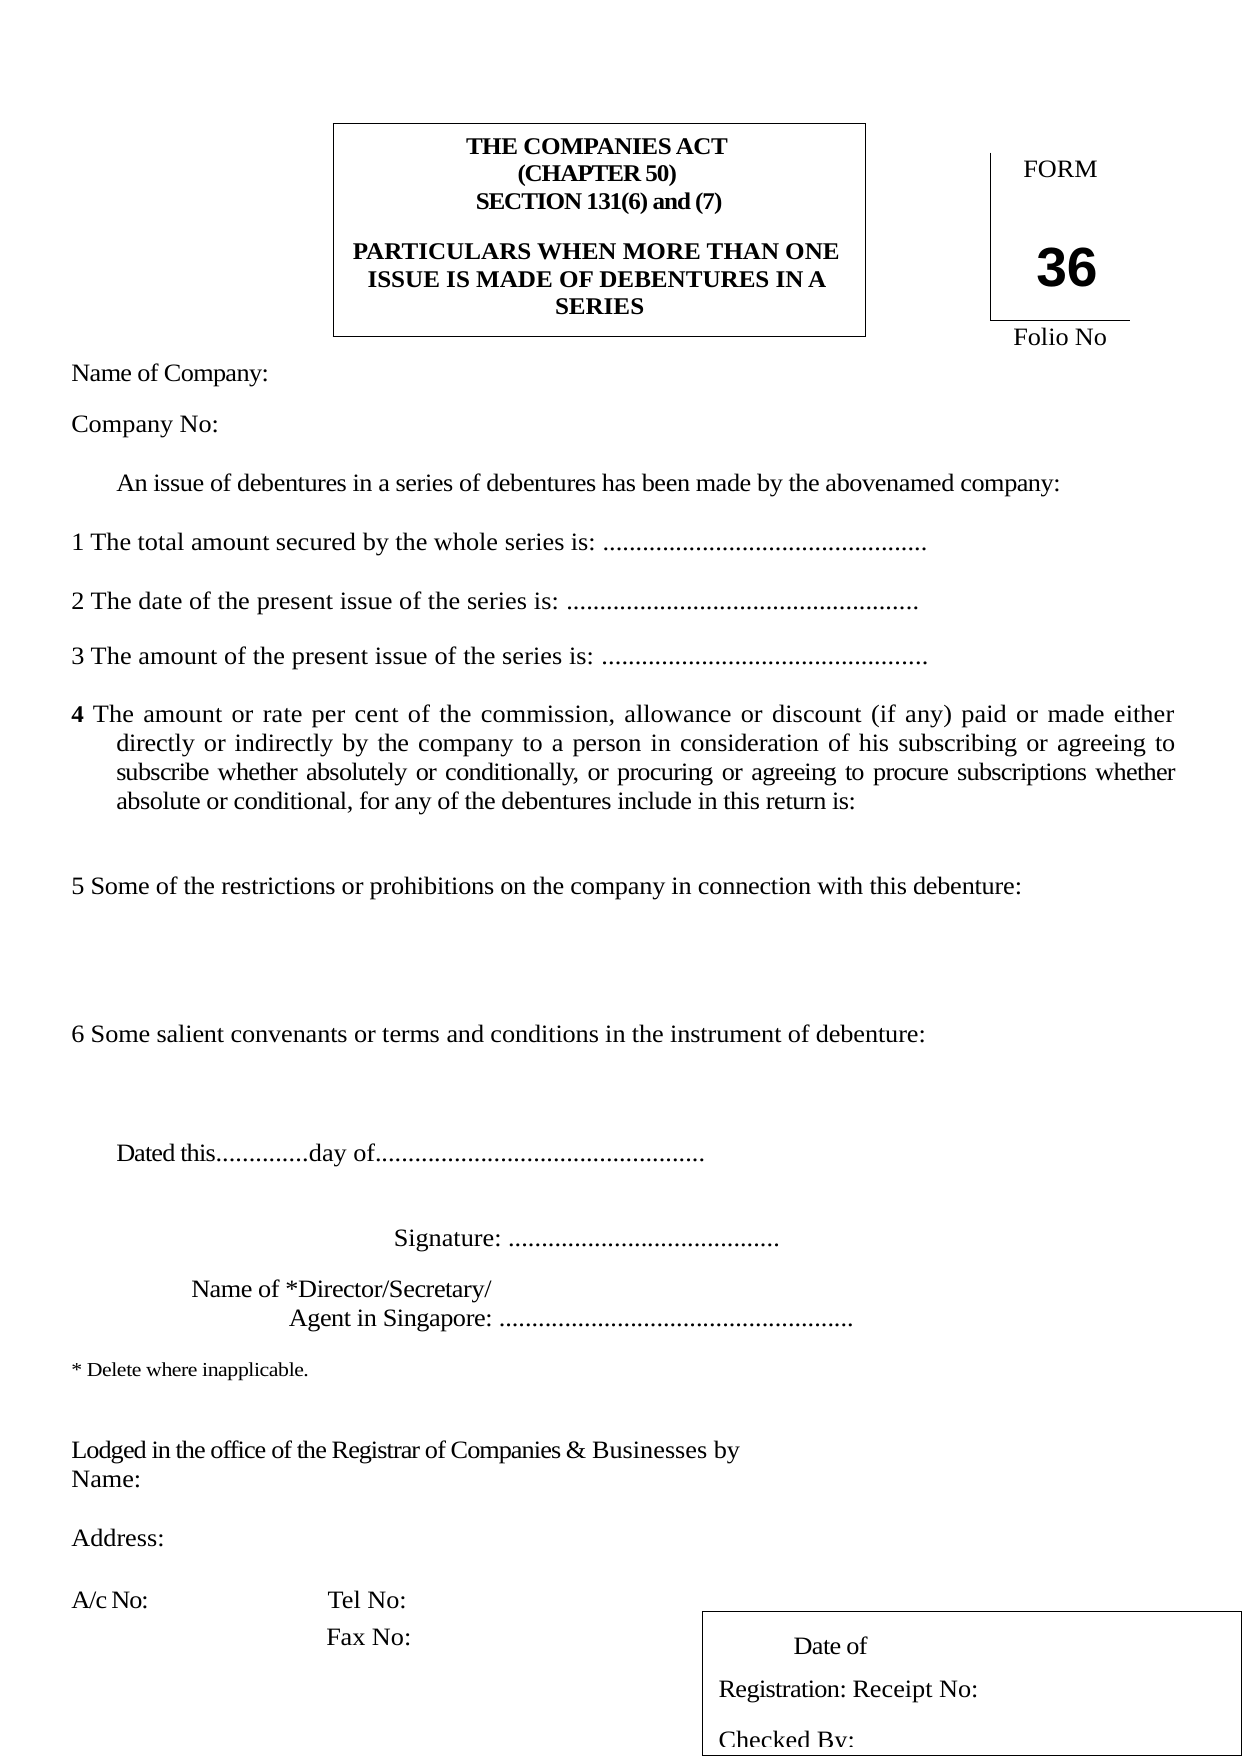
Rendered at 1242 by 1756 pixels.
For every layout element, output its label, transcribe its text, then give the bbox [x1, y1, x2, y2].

text Name of *Director/Secretary/ [191, 1274, 1177, 1303]
text Name of Company: [71, 358, 1177, 387]
text [703, 1612, 1241, 1755]
text An issue of debentures in a series of debentures has been made by the abovenamed company: [116, 468, 1177, 497]
text Date of Registration: Receipt No: [718, 1620, 992, 1706]
table_cell [866, 336, 991, 351]
text A/c No: Tel No: [71, 1585, 1177, 1614]
text Company No: [71, 409, 1177, 438]
table_cell [866, 320, 991, 336]
table_header [866, 123, 991, 153]
text Address: [71, 1523, 1177, 1552]
text 6 Some salient convenants or terms and conditions in the instrument of debenture: [71, 1019, 1177, 1048]
text Signature: [393, 1223, 1177, 1252]
table_cell [866, 153, 990, 320]
text 4 The amount or rate per cent of the commission, allowance or discount (if any) paid or made either directly or indirectly by the company to a person in consideration of his subscribing or agreeing to subscribe whether absolutely or conditionally, or procuring or agreeing to procure subscriptions whether absolute or conditional, for any of the debentures include in this return is: [71, 699, 1177, 814]
text Fax No: [326, 1622, 702, 1650]
text Lodged in the office of the Registrar of Companies & Businesses by [71, 1435, 1177, 1464]
text 3 The amount of the present issue of the series is: [71, 641, 1177, 669]
table_cell [333, 337, 866, 351]
text Name: [71, 1464, 1177, 1493]
text Agent in Singapore: [288, 1303, 1177, 1332]
text Checked By: [718, 1725, 1232, 1747]
text 2 The date of the present issue of the series is: [71, 586, 1177, 614]
text 5 Some of the restrictions or prohibitions on the company in connection with this debenture: [71, 871, 1177, 899]
table_header [991, 123, 1130, 153]
table_cell Folio No [991, 321, 1130, 351]
table_cell FORM 36 [991, 153, 1130, 320]
table_header THE COMPANIES ACT (CHAPTER 50) SECTION 131(6) and (7) PARTICULARS WHEN MORE THAN ONE ISSUE IS MADE OF DEBENTURES IN A SERIES [334, 124, 865, 336]
text 1 The total amount secured by the whole series is: [71, 527, 1177, 556]
text Dated this day of [116, 1138, 1177, 1167]
text * Delete where inapplicable. [71, 1358, 1177, 1381]
